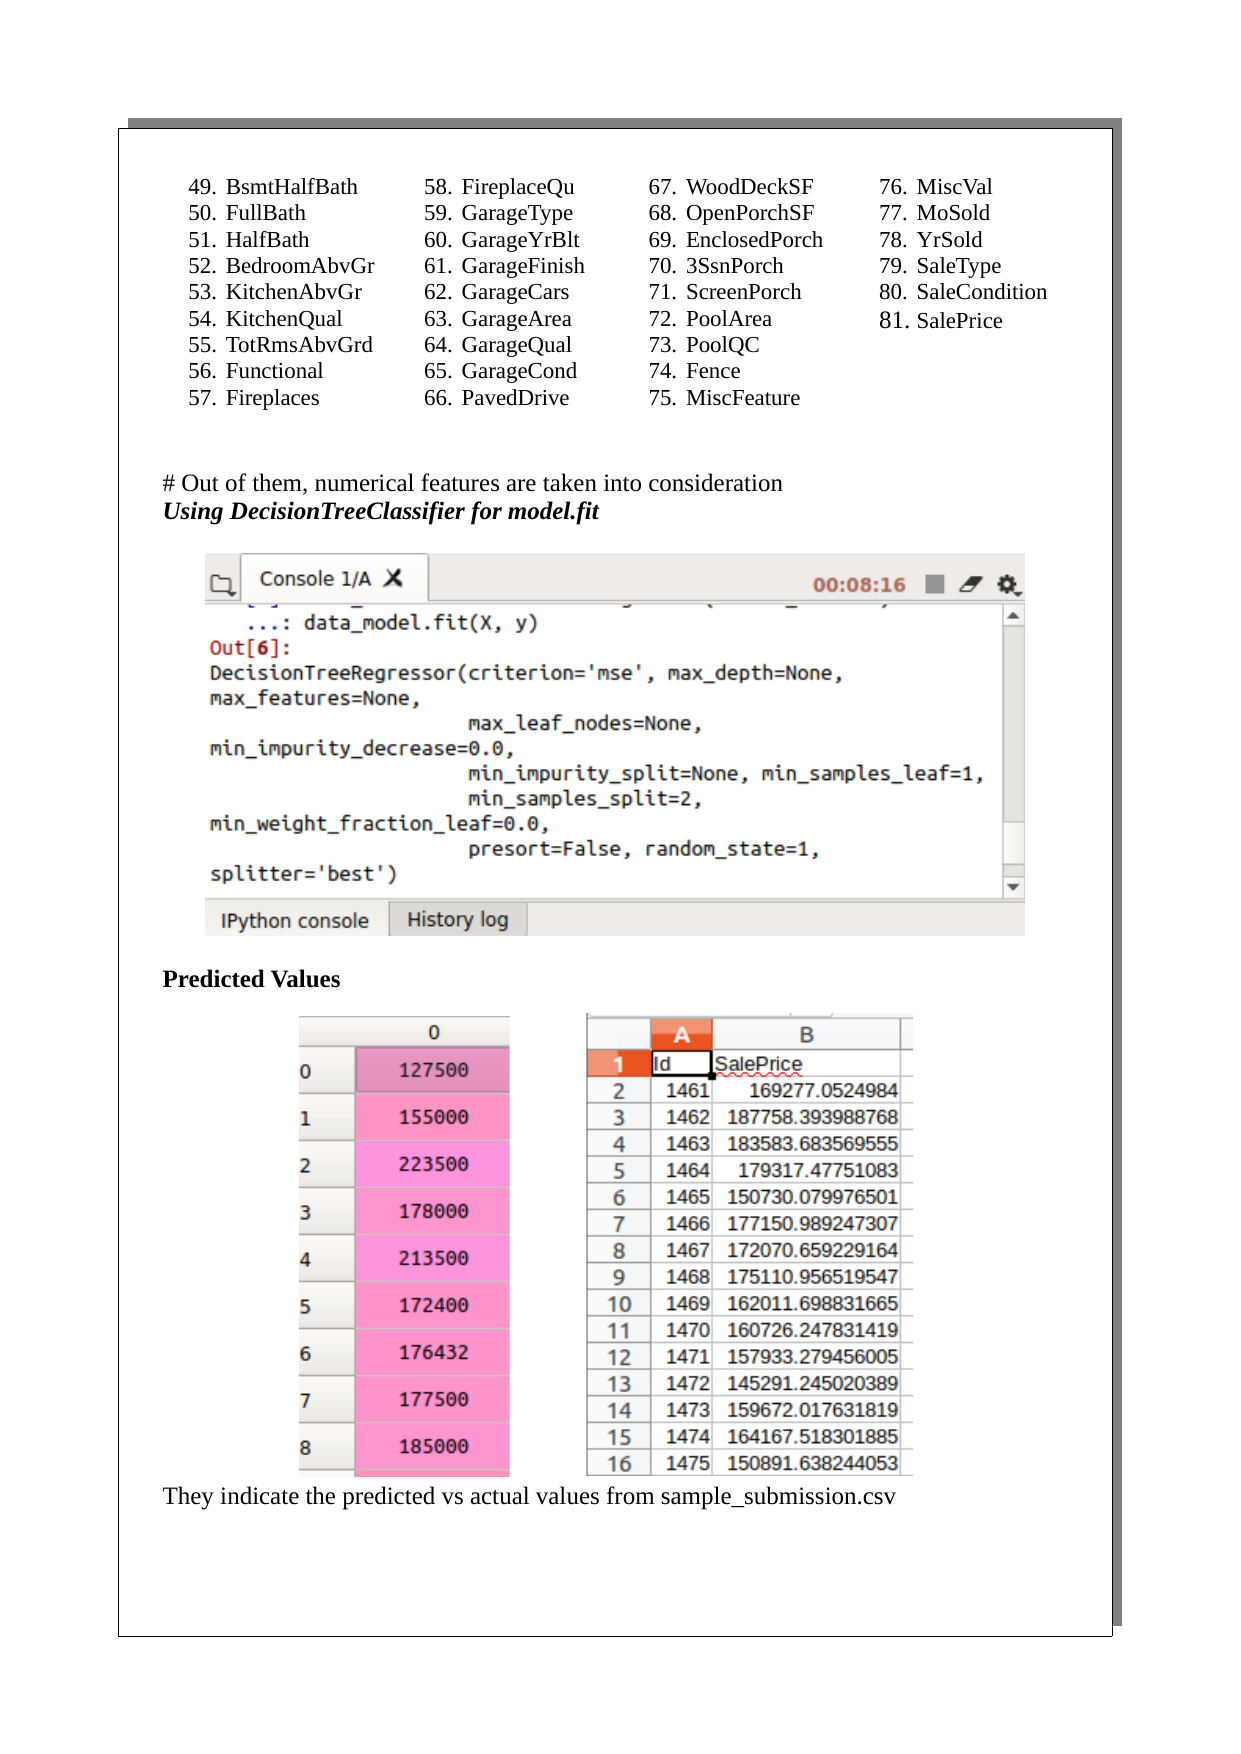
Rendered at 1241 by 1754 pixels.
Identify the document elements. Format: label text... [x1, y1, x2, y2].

picture [204, 553, 1025, 936]
list OpenPorchSF [648, 199, 841, 226]
text They indicate the predicted vs actual values from sample_submission.csv [162, 1481, 1067, 1510]
list FullBath [188, 199, 386, 226]
list GarageFinish [424, 252, 611, 278]
list BsmtHalfBath [188, 173, 386, 199]
list GarageCond [424, 357, 611, 384]
picture [586, 1013, 914, 1476]
list Fence [648, 357, 841, 384]
list SaleCondition [879, 278, 1090, 305]
list MoSold [879, 199, 1090, 226]
list SaleType [879, 252, 1090, 278]
list EnclosedPorch [648, 226, 841, 252]
list WoodDeckSF [648, 173, 841, 199]
list GarageQual [424, 331, 611, 357]
picture [298, 1016, 510, 1477]
list FireplaceQu [424, 173, 611, 199]
list KitchenQual [188, 305, 386, 331]
text Predicted Values [162, 964, 1067, 993]
text Using DecisionTreeClassifier for model.fit [162, 496, 1067, 525]
list GarageArea [424, 305, 611, 331]
list MiscFeature [648, 384, 841, 410]
list Functional [188, 357, 386, 384]
list 3SsnPorch [648, 252, 841, 278]
list PoolArea [648, 305, 841, 331]
list SalePrice [879, 305, 1090, 362]
list PoolQC [648, 331, 841, 357]
list ScreenPorch [648, 278, 841, 305]
list GarageType [424, 199, 611, 226]
list Fireplaces [188, 384, 386, 410]
list YrSold [879, 226, 1090, 252]
list GarageCars [424, 278, 611, 305]
list GarageYrBlt [424, 226, 611, 252]
list HalfBath [188, 226, 386, 252]
text # Out of them, numerical features are taken into consideration [162, 468, 1067, 496]
list TotRmsAbvGrd [188, 331, 386, 357]
list MiscVal [879, 173, 1090, 199]
list PavedDrive [424, 384, 611, 410]
list BedroomAbvGr [188, 252, 386, 278]
list KitchenAbvGr [188, 278, 386, 305]
